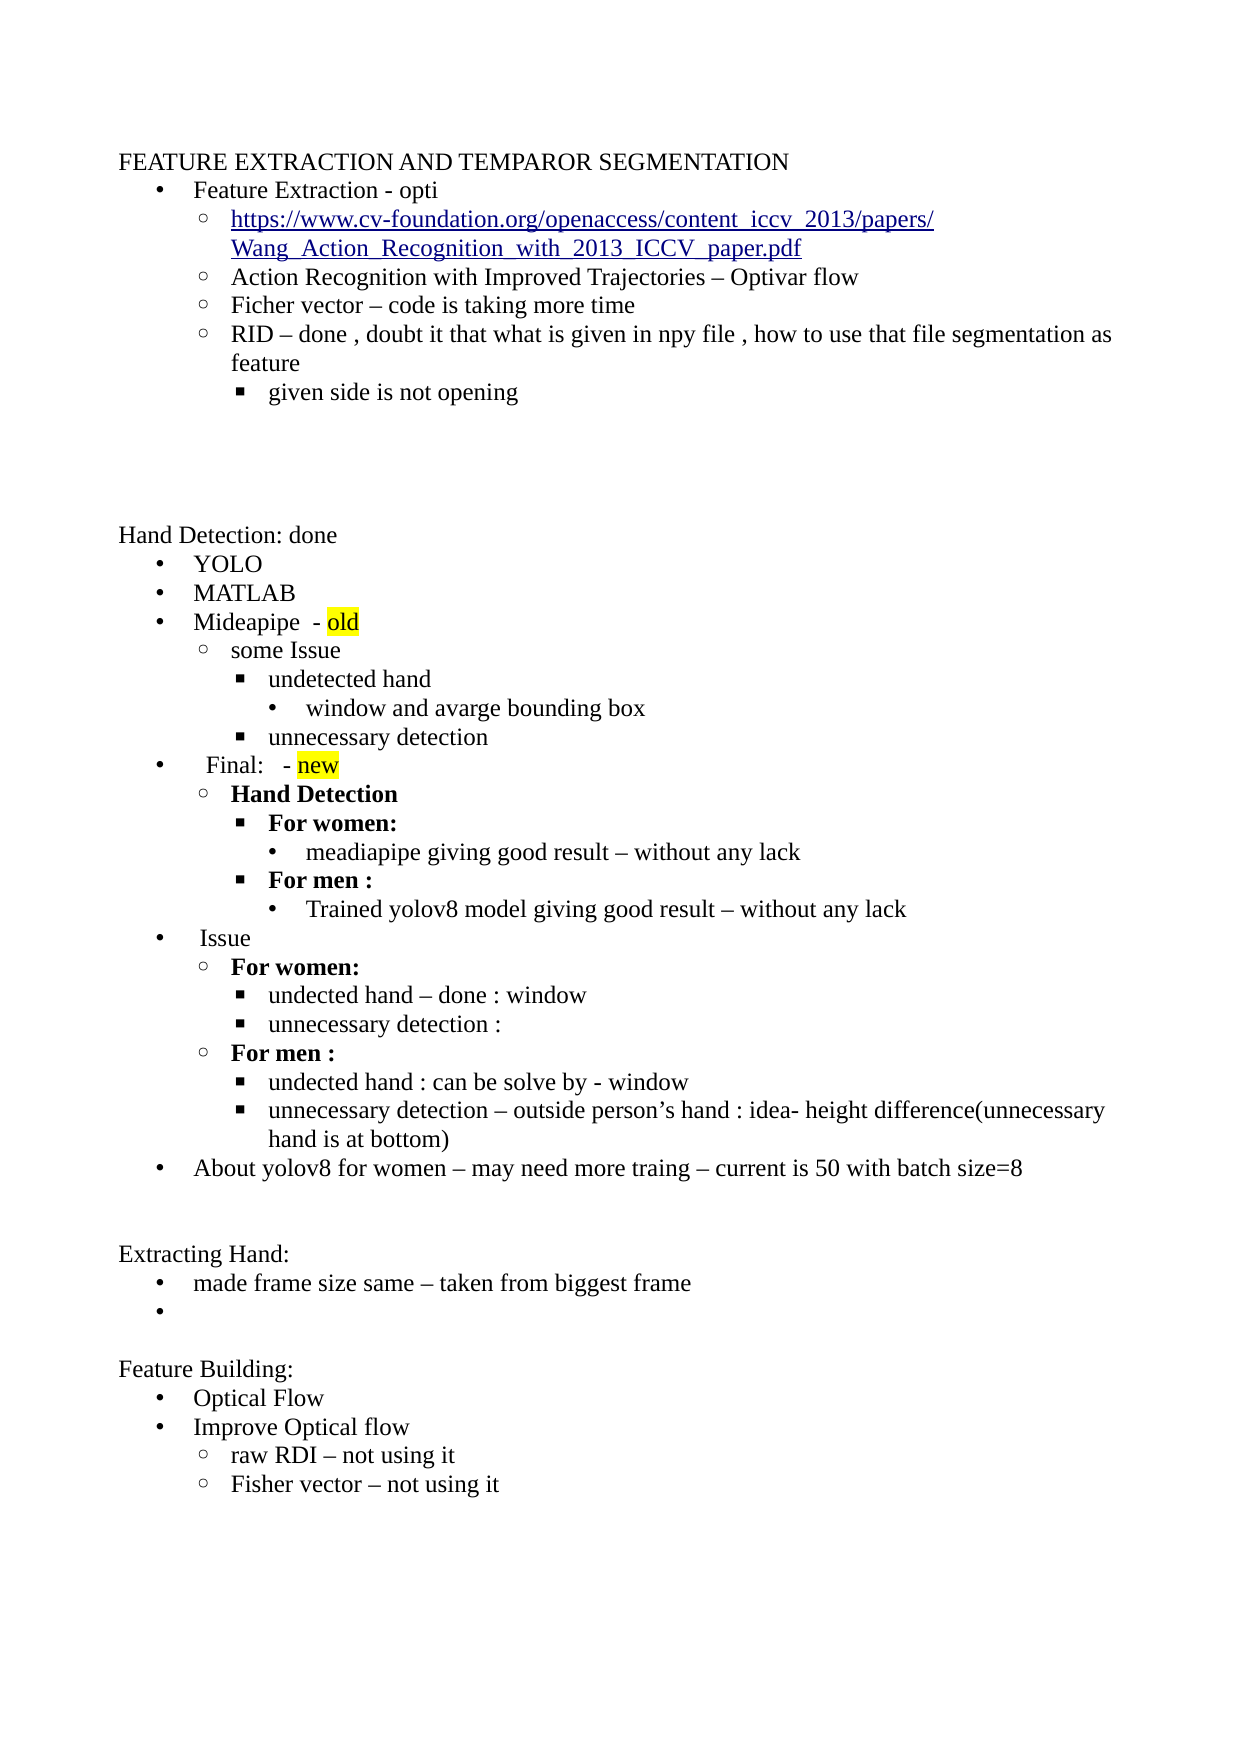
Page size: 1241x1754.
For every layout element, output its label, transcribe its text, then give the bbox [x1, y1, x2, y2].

list Issue [156, 923, 1122, 952]
text FEATURE EXTRACTION AND TEMPAROR SEGMENTATION [118, 147, 1122, 176]
list raw RDI – not using it [193, 1441, 1122, 1469]
list undetected hand [231, 664, 1122, 693]
list Ficher vector – code is taking more time [193, 291, 1122, 319]
list Feature Extraction - opti [156, 176, 1122, 204]
list unnecessary detection – outside person’s hand : idea- height difference(unnecessary hand is at bottom) [231, 1096, 1122, 1153]
list https://www.cv-foundation.org/openaccess/content_iccv_2013/papers/Wang_Action_Recognition_with_2013_ICCV_paper.pdf [193, 204, 1122, 262]
list Fisher vector – not using it [193, 1469, 1122, 1498]
list Optical Flow [156, 1383, 1122, 1412]
list Final: - new [156, 751, 1122, 779]
list undected hand – done : window [231, 981, 1122, 1009]
text Hand Detection: done [118, 521, 1122, 549]
list For men : [193, 1038, 1122, 1067]
list window and avarge bounding box [268, 693, 1122, 722]
list unnecessary detection : [231, 1009, 1122, 1038]
list undected hand : can be solve by - window [231, 1067, 1122, 1096]
list Mideapipe - old [156, 607, 1122, 636]
list For women: [231, 808, 1122, 837]
list unnecessary detection [231, 722, 1122, 751]
list RID – done , doubt it that what is given in npy file , how to use that file segmentation as feature [193, 319, 1122, 377]
list Action Recognition with Improved Trajectories – Optivar flow [193, 262, 1122, 291]
list Trained yolov8 model giving good result – without any lack [268, 894, 1122, 923]
list Improve Optical flow [156, 1412, 1122, 1441]
list About yolov8 for women – may need more traing – current is 50 with batch size=8 [156, 1153, 1122, 1182]
text Feature Building: [118, 1354, 1122, 1383]
list MATLAB [156, 578, 1122, 607]
list meadiapipe giving good result – without any lack [268, 837, 1122, 866]
list For men : [231, 866, 1122, 894]
list YOLO [156, 549, 1122, 578]
list given side is not opening [231, 377, 1122, 406]
list some Issue [193, 636, 1122, 664]
text Extracting Hand: [118, 1239, 1122, 1268]
list Hand Detection [193, 779, 1122, 808]
list For women: [193, 952, 1122, 981]
list made frame size same – taken from biggest frame [156, 1268, 1122, 1297]
